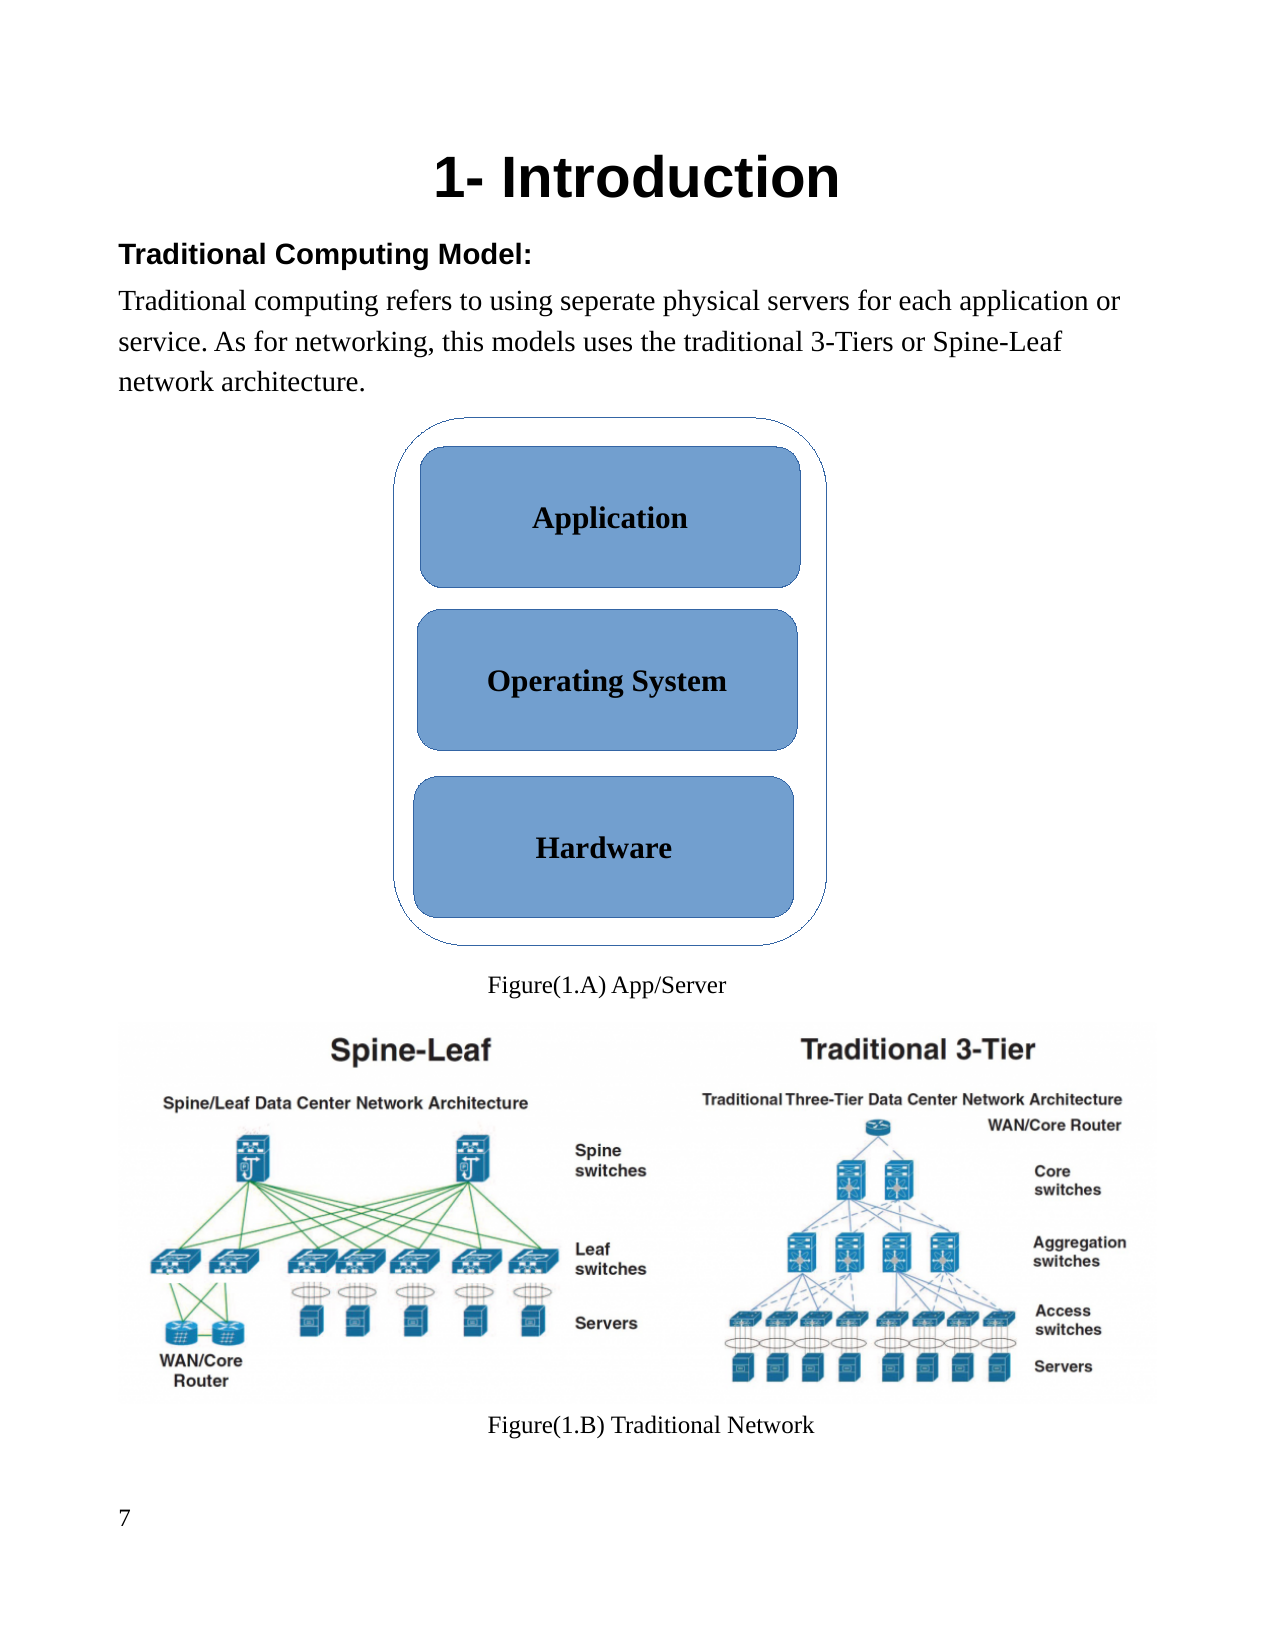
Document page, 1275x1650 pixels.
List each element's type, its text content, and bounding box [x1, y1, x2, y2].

title 1- Introduction [118, 143, 1157, 210]
subtitle Traditional Computing Model: [118, 237, 1157, 271]
text Figure(1.A) App/Server [118, 967, 1157, 1000]
text Traditional computing refers to using seperate physical servers for each application or service. As for networking, this models uses the traditional 3-Tiers or Spine-Leaf network architecture. [118, 283, 1157, 397]
picture [118, 1021, 1157, 1405]
text Figure(1.B) Traditional Network [118, 1405, 1157, 1439]
